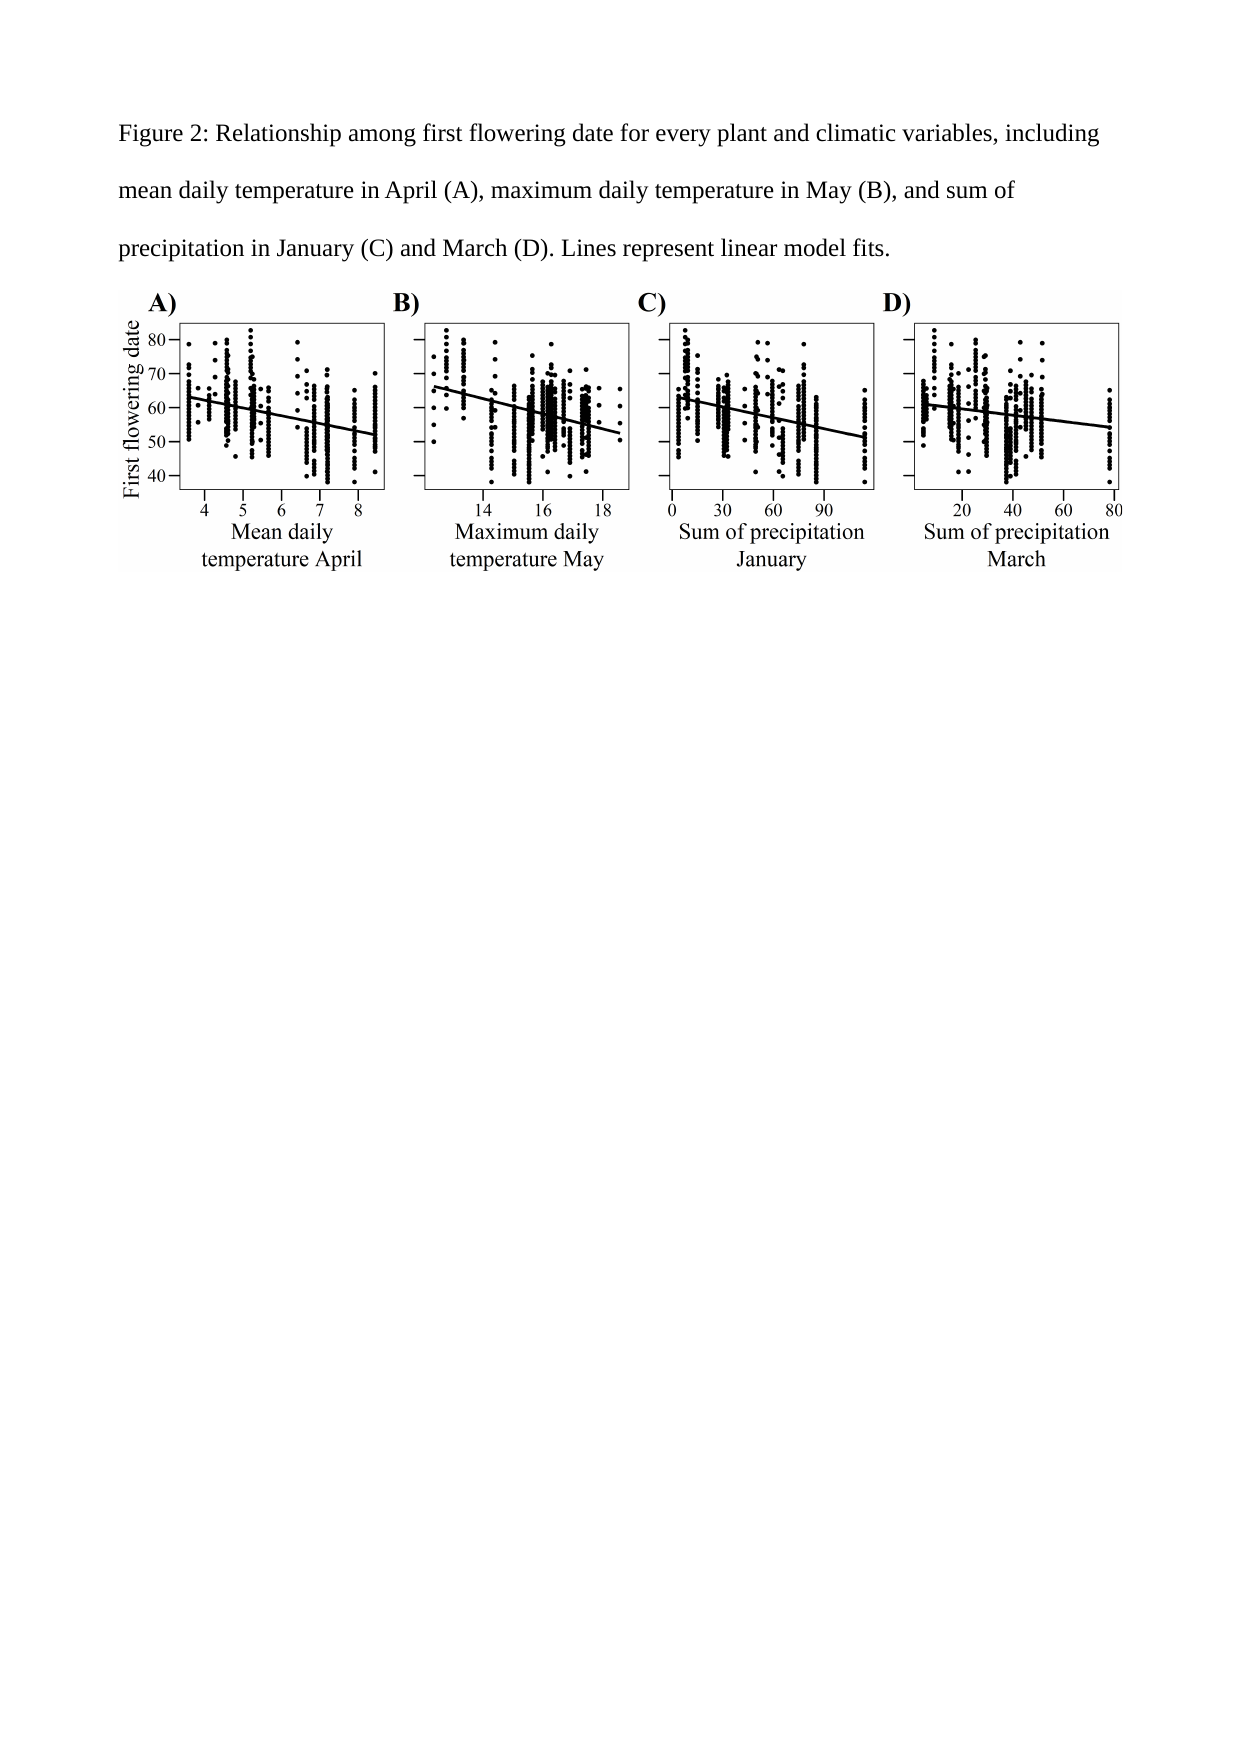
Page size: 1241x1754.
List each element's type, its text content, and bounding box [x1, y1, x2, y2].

text Figure 2: Relationship among first flowering date for every plant and climatic variables, including mean daily temperature in April (A), maximum daily temperature in May (B), and sum of precipitation in January (C) and March (D). Lines represent linear model fits. [118, 118, 1122, 262]
